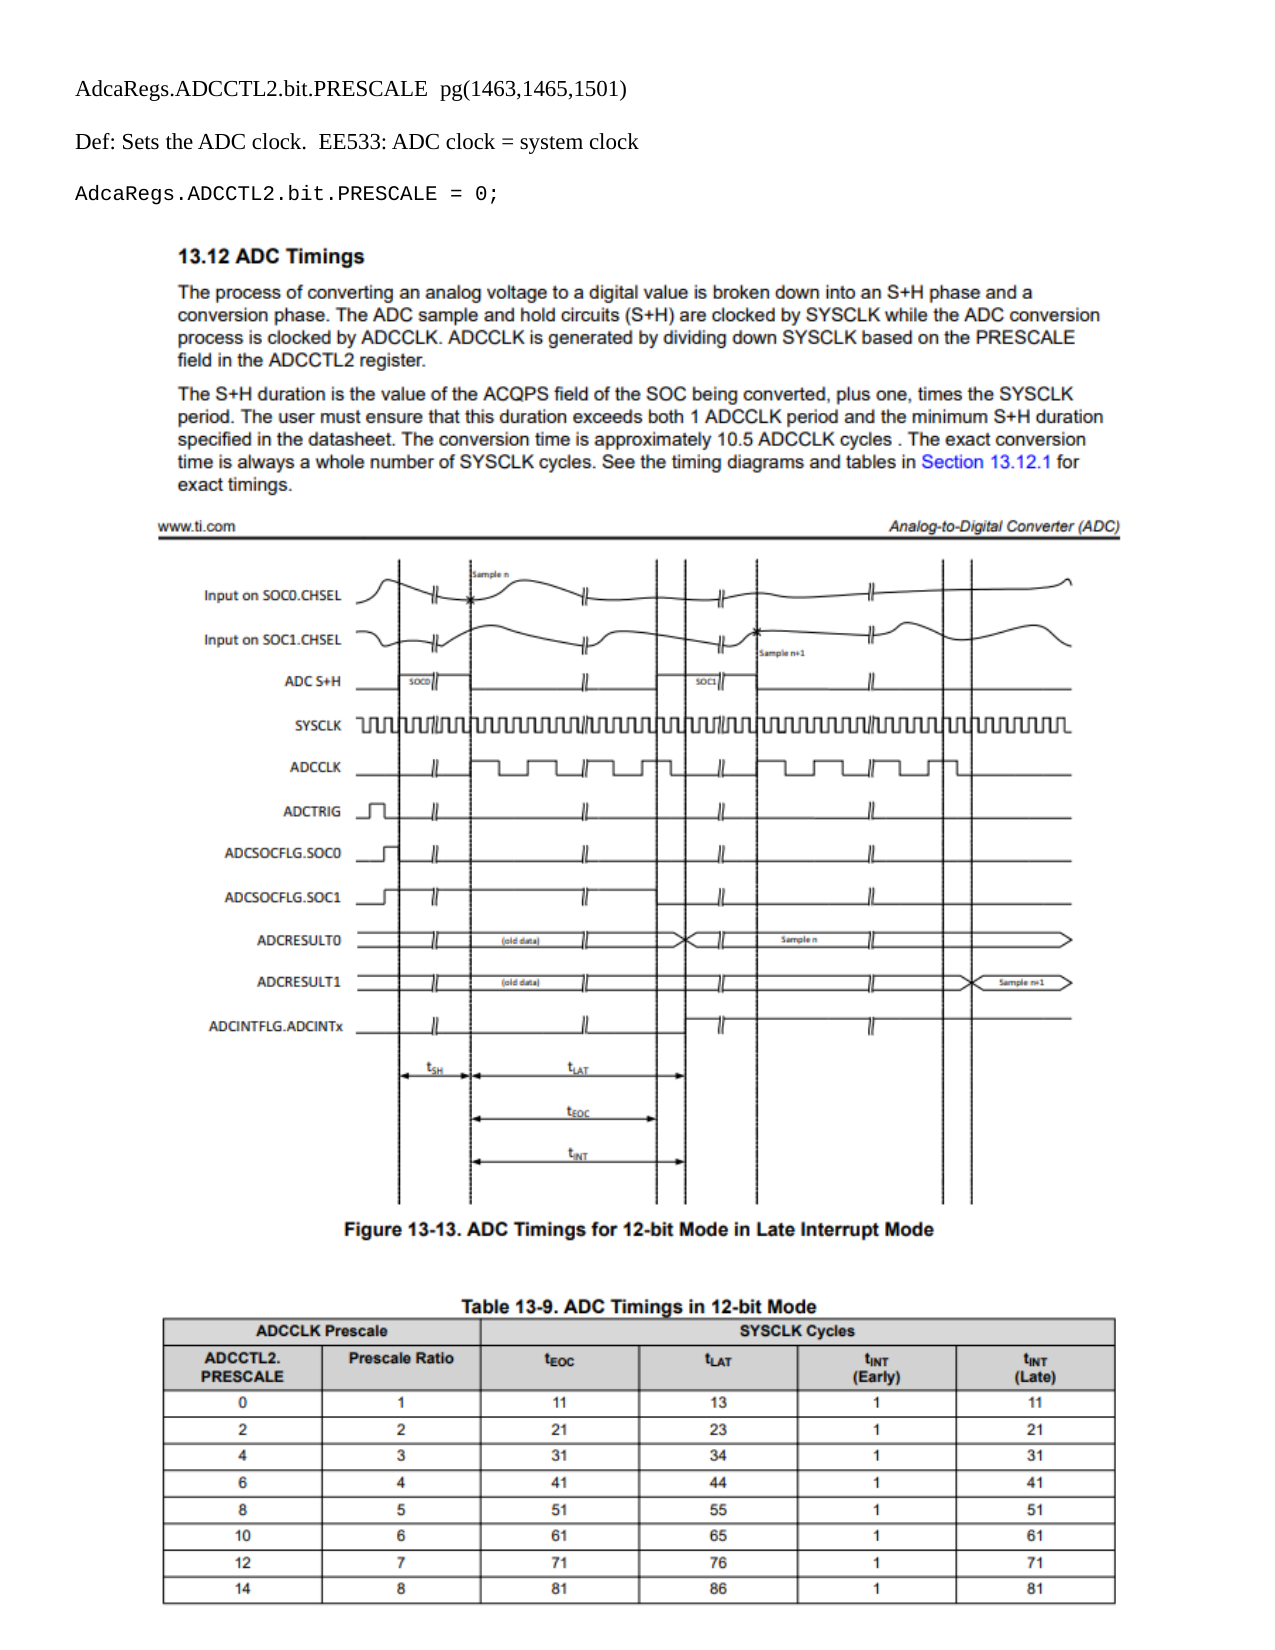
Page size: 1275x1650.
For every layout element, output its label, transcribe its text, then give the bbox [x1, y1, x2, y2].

text AdcaRegs.ADCCTL2.bit.PRESCALE pg(1463,1465,1501) [75, 75, 1200, 101]
picture [169, 241, 1106, 501]
picture [150, 516, 1125, 1617]
text AdcaRegs.ADCCTL2.bit.PRESCALE = 0; [75, 183, 1200, 206]
text Def: Sets the ADC clock. EE533: ADC clock = system clock [75, 128, 1200, 154]
